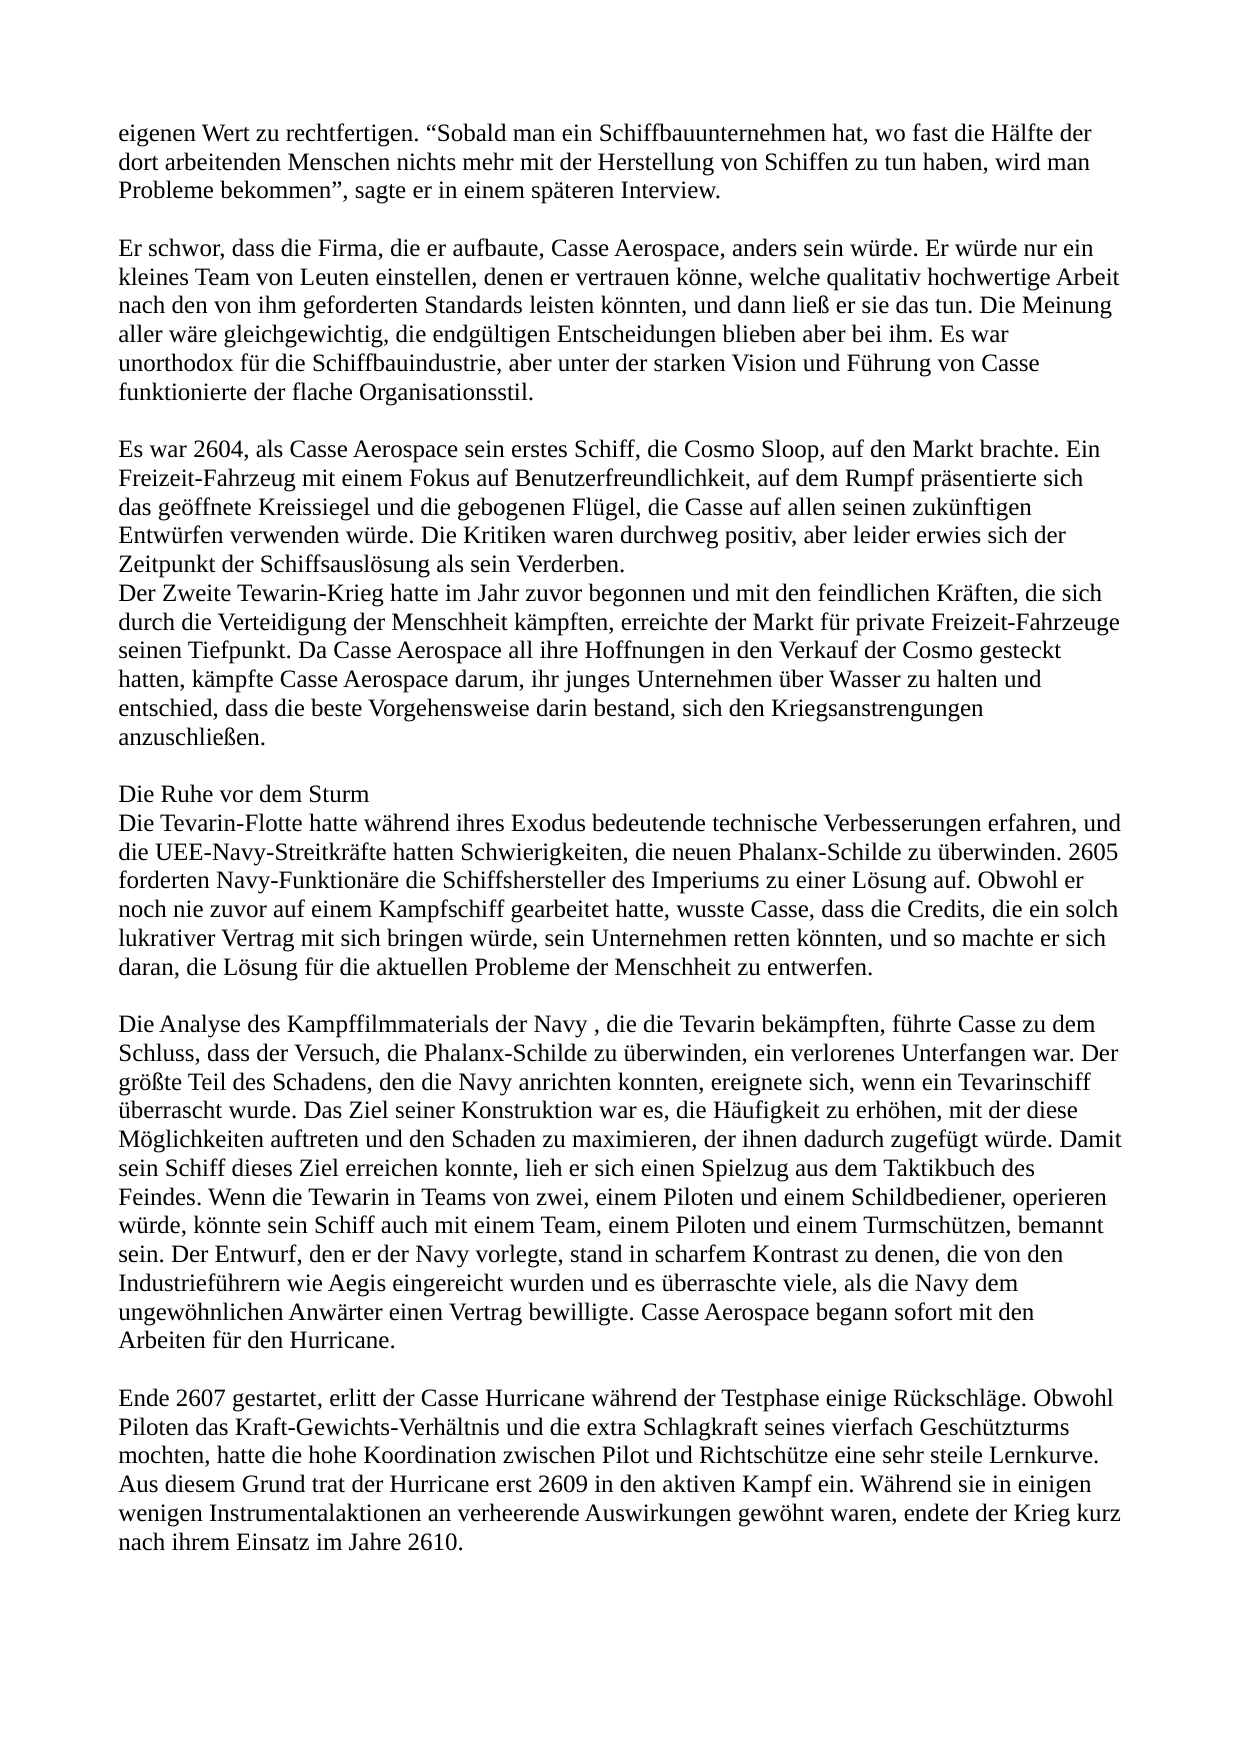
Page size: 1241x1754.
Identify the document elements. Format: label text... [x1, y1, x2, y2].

text Die Tevarin-Flotte hatte während ihres Exodus bedeutende technische Verbesserungen erfahren, und die UEE-Navy-Streitkräfte hatten Schwierigkeiten, die neuen Phalanx-Schilde zu überwinden. 2605 forderten Navy-Funktionäre die Schiffshersteller des Imperiums zu einer Lösung auf. Obwohl er noch nie zuvor auf einem Kampfschiff gearbeitet hatte, wusste Casse, dass die Credits, die ein solch lukrativer Vertrag mit sich bringen würde, sein Unternehmen retten könnten, und so machte er sich daran, die Lösung für die aktuellen Probleme der Menschheit zu entwerfen. [118, 808, 1122, 981]
text Die Analyse des Kampffilmmaterials der Navy , die die Tevarin bekämpften, führte Casse zu dem Schluss, dass der Versuch, die Phalanx-Schilde zu überwinden, ein verlorenes Unterfangen war. Der größte Teil des Schadens, den die Navy anrichten konnten, ereignete sich, wenn ein Tevarinschiff überrascht wurde. Das Ziel seiner Konstruktion war es, die Häufigkeit zu erhöhen, mit der diese Möglichkeiten auftreten und den Schaden zu maximieren, der ihnen dadurch zugefügt würde. Damit sein Schiff dieses Ziel erreichen konnte, lieh er sich einen Spielzug aus dem Taktikbuch des Feindes. Wenn die Tewarin in Teams von zwei, einem Piloten und einem Schildbediener, operieren würde, könnte sein Schiff auch mit einem Team, einem Piloten und einem Turmschützen, bemannt sein. Der Entwurf, den er der Navy vorlegte, stand in scharfem Kontrast zu denen, die von den Industrieführern wie Aegis eingereicht wurden und es überraschte viele, als die Navy dem ungewöhnlichen Anwärter einen Vertrag bewilligte. Casse Aerospace begann sofort mit den Arbeiten für den Hurricane. [118, 1009, 1122, 1354]
text Der Zweite Tewarin-Krieg hatte im Jahr zuvor begonnen und mit den feindlichen Kräften, die sich durch die Verteidigung der Menschheit kämpften, erreichte der Markt für private Freizeit-Fahrzeuge seinen Tiefpunkt. Da Casse Aerospace all ihre Hoffnungen in den Verkauf der Cosmo gesteckt hatten, kämpfte Casse Aerospace darum, ihr junges Unternehmen über Wasser zu halten und entschied, dass die beste Vorgehensweise darin bestand, sich den Kriegsanstrengungen anzuschließen. [118, 578, 1122, 751]
text Die Ruhe vor dem Sturm [118, 779, 1122, 808]
text Ende 2607 gestartet, erlitt der Casse Hurricane während der Testphase einige Rückschläge. Obwohl Piloten das Kraft-Gewichts-Verhältnis und die extra Schlagkraft seines vierfach Geschützturms mochten, hatte die hohe Koordination zwischen Pilot und Richtschütze eine sehr steile Lernkurve. Aus diesem Grund trat der Hurricane erst 2609 in den aktiven Kampf ein. Während sie in einigen wenigen Instrumentalaktionen an verheerende Auswirkungen gewöhnt waren, endete der Krieg kurz nach ihrem Einsatz im Jahre 2610. [118, 1383, 1122, 1556]
text Er schwor, dass die Firma, die er aufbaute, Casse Aerospace, anders sein würde. Er würde nur ein kleines Team von Leuten einstellen, denen er vertrauen könne, welche qualitativ hochwertige Arbeit nach den von ihm geforderten Standards leisten könnten, und dann ließ er sie das tun. Die Meinung aller wäre gleichgewichtig, die endgültigen Entscheidungen blieben aber bei ihm. Es war unorthodox für die Schiffbauindustrie, aber unter der starken Vision und Führung von Casse funktionierte der flache Organisationsstil. [118, 233, 1122, 406]
text Es war 2604, als Casse Aerospace sein erstes Schiff, die Cosmo Sloop, auf den Markt brachte. Ein Freizeit-Fahrzeug mit einem Fokus auf Benutzerfreundlichkeit, auf dem Rumpf präsentierte sich das geöffnete Kreissiegel und die gebogenen Flügel, die Casse auf allen seinen zukünftigen Entwürfen verwenden würde. Die Kritiken waren durchweg positiv, aber leider erwies sich der Zeitpunkt der Schiffsauslösung als sein Verderben. [118, 434, 1122, 578]
text eigenen Wert zu rechtfertigen. “Sobald man ein Schiffbauunternehmen hat, wo fast die Hälfte der dort arbeitenden Menschen nichts mehr mit der Herstellung von Schiffen zu tun haben, wird man Probleme bekommen”, sagte er in einem späteren Interview. [118, 118, 1122, 204]
